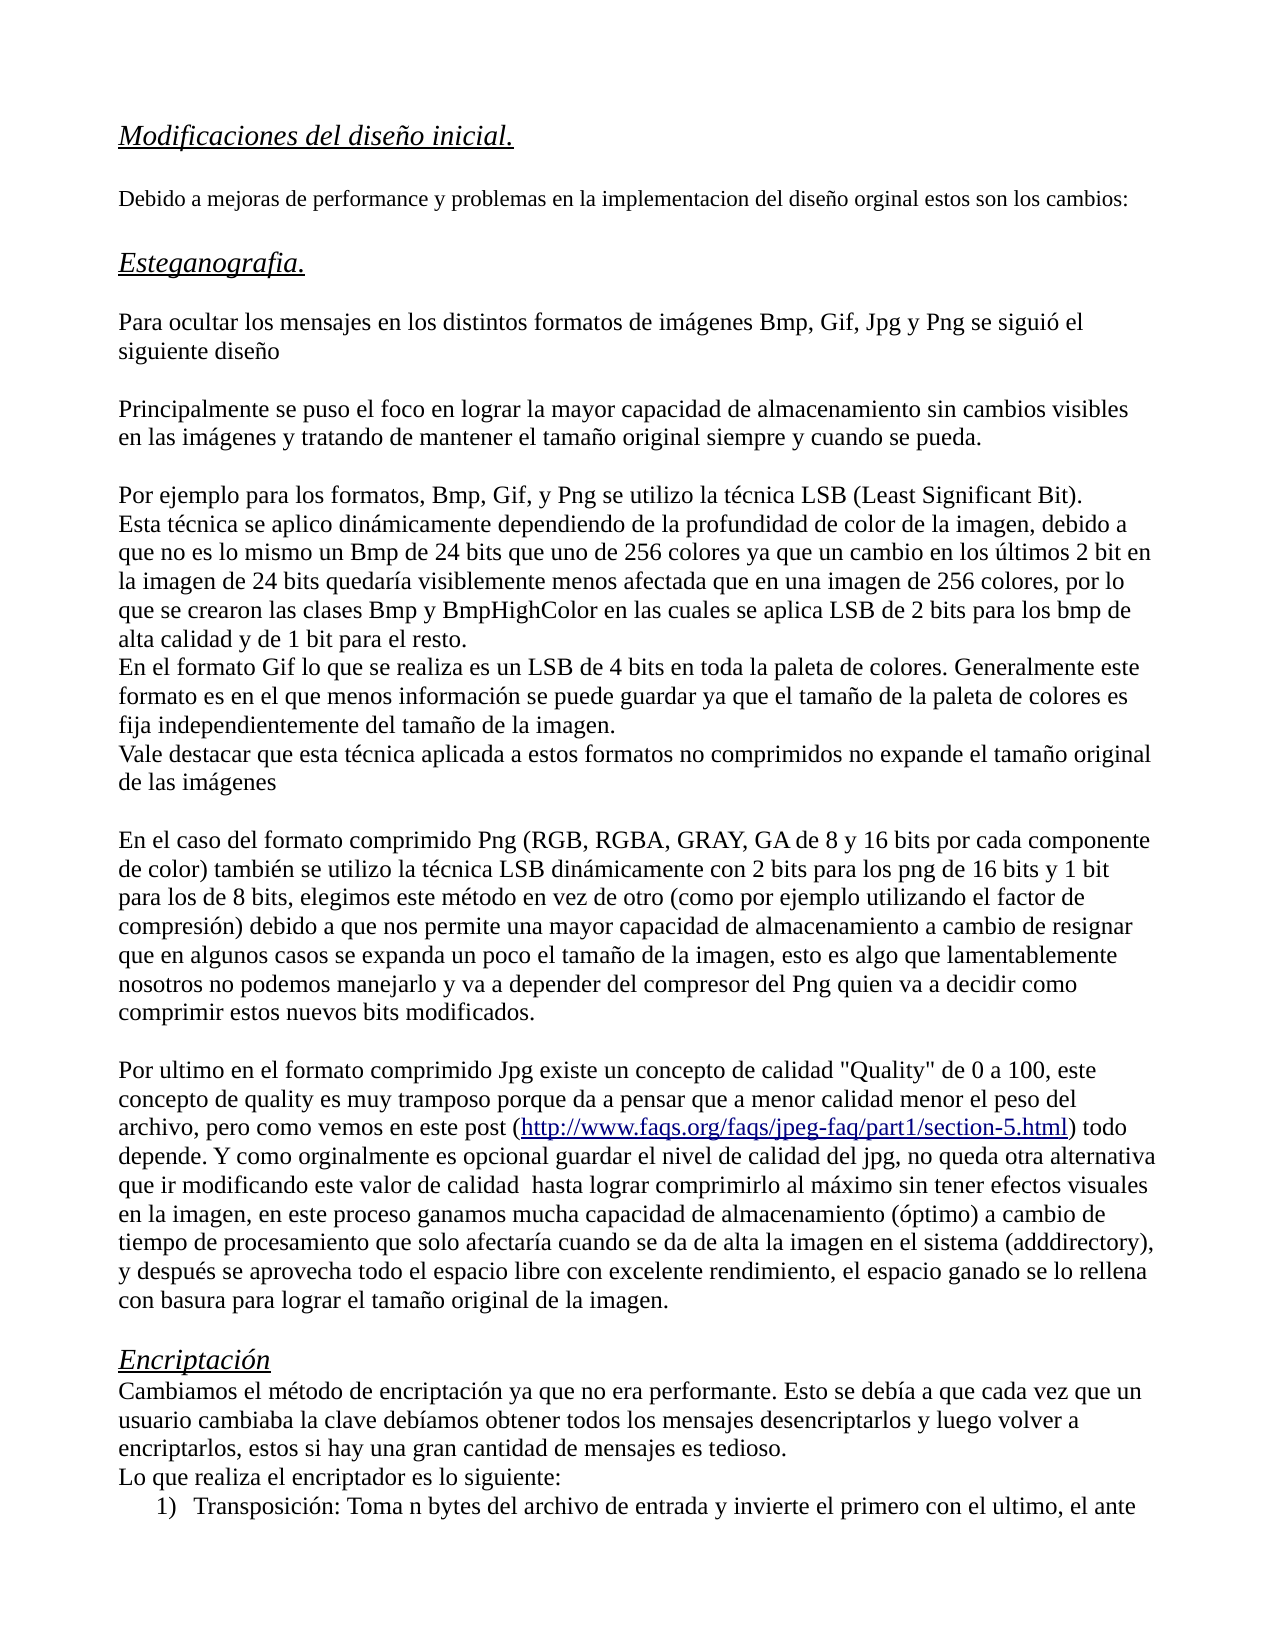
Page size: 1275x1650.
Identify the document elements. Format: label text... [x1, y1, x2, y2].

text Por ultimo en el formato comprimido Jpg existe un concepto de calidad "Quality" de 0 a 100, este concepto de quality es muy tramposo porque da a pensar que a menor calidad menor el peso del archivo, pero como vemos en este post (http://www.faqs.org/faqs/jpeg-faq/part1/section-5.html) todo depende. Y como orginalmente es opcional guardar el nivel de calidad del jpg, no queda otra alternativa que ir modificando este valor de calidad hasta lograr comprimirlo al máximo sin tener efectos visuales en la imagen, en este proceso ganamos mucha capacidad de almacenamiento (óptimo) a cambio de tiempo de procesamiento que solo afectaría cuando se da de alta la imagen en el sistema (adddirectory), y después se aprovecha todo el espacio libre con excelente rendimiento, el espacio ganado se lo rellena con basura para lograr el tamaño original de la imagen. [118, 1055, 1157, 1314]
text Por ejemplo para los formatos, Bmp, Gif, y Png se utilizo la técnica LSB (Least Significant Bit). [118, 480, 1157, 509]
text Debido a mejoras de performance y problemas en la implementacion del diseño orginal estos son los cambios: [118, 185, 1157, 212]
text En el formato Gif lo que se realiza es un LSB de 4 bits en toda la paleta de colores. Generalmente este formato es en el que menos información se puede guardar ya que el tamaño de la paleta de colores es fija independientemente del tamaño de la imagen. [118, 652, 1157, 739]
list Transposición: Toma n bytes del archivo de entrada y invierte el primero con el ultimo, el ante [156, 1491, 1157, 1520]
text Vale destacar que esta técnica aplicada a estos formatos no comprimidos no expande el tamaño original de las imágenes [118, 739, 1157, 796]
text Lo que realiza el encriptador es lo siguiente: [118, 1462, 1157, 1491]
text Principalmente se puso el foco en lograr la mayor capacidad de almacenamiento sin cambios visibles en las imágenes y tratando de mantener el tamaño original siempre y cuando se pueda. [118, 394, 1157, 451]
text Esta técnica se aplico dinámicamente dependiendo de la profundidad de color de la imagen, debido a que no es lo mismo un Bmp de 24 bits que uno de 256 colores ya que un cambio en los últimos 2 bit en la imagen de 24 bits quedaría visiblemente menos afectada que en una imagen de 256 colores, por lo que se crearon las clases Bmp y BmpHighColor en las cuales se aplica LSB de 2 bits para los bmp de alta calidad y de 1 bit para el resto. [118, 509, 1157, 652]
text Encriptación [118, 1342, 1157, 1376]
text En el caso del formato comprimido Png (RGB, RGBA, GRAY, GA de 8 y 16 bits por cada componente de color) también se utilizo la técnica LSB dinámicamente con 2 bits para los png de 16 bits y 1 bit para los de 8 bits, elegimos este método en vez de otro (como por ejemplo utilizando el factor de compresión) debido a que nos permite una mayor capacidad de almacenamiento a cambio de resignar que en algunos casos se expanda un poco el tamaño de la imagen, esto es algo que lamentablemente nosotros no podemos manejarlo y va a depender del compresor del Png quien va a decidir como comprimir estos nuevos bits modificados. [118, 825, 1157, 1026]
text Modificaciones del diseño inicial. [118, 118, 1157, 152]
text Cambiamos el método de encriptación ya que no era performante. Esto se debía a que cada vez que un usuario cambiaba la clave debíamos obtener todos los mensajes desencriptarlos y luego volver a encriptarlos, estos si hay una gran cantidad de mensajes es tedioso. [118, 1376, 1157, 1462]
text Para ocultar los mensajes en los distintos formatos de imágenes Bmp, Gif, Jpg y Png se siguió el siguiente diseño [118, 307, 1157, 365]
text Esteganografia. [118, 245, 1157, 279]
